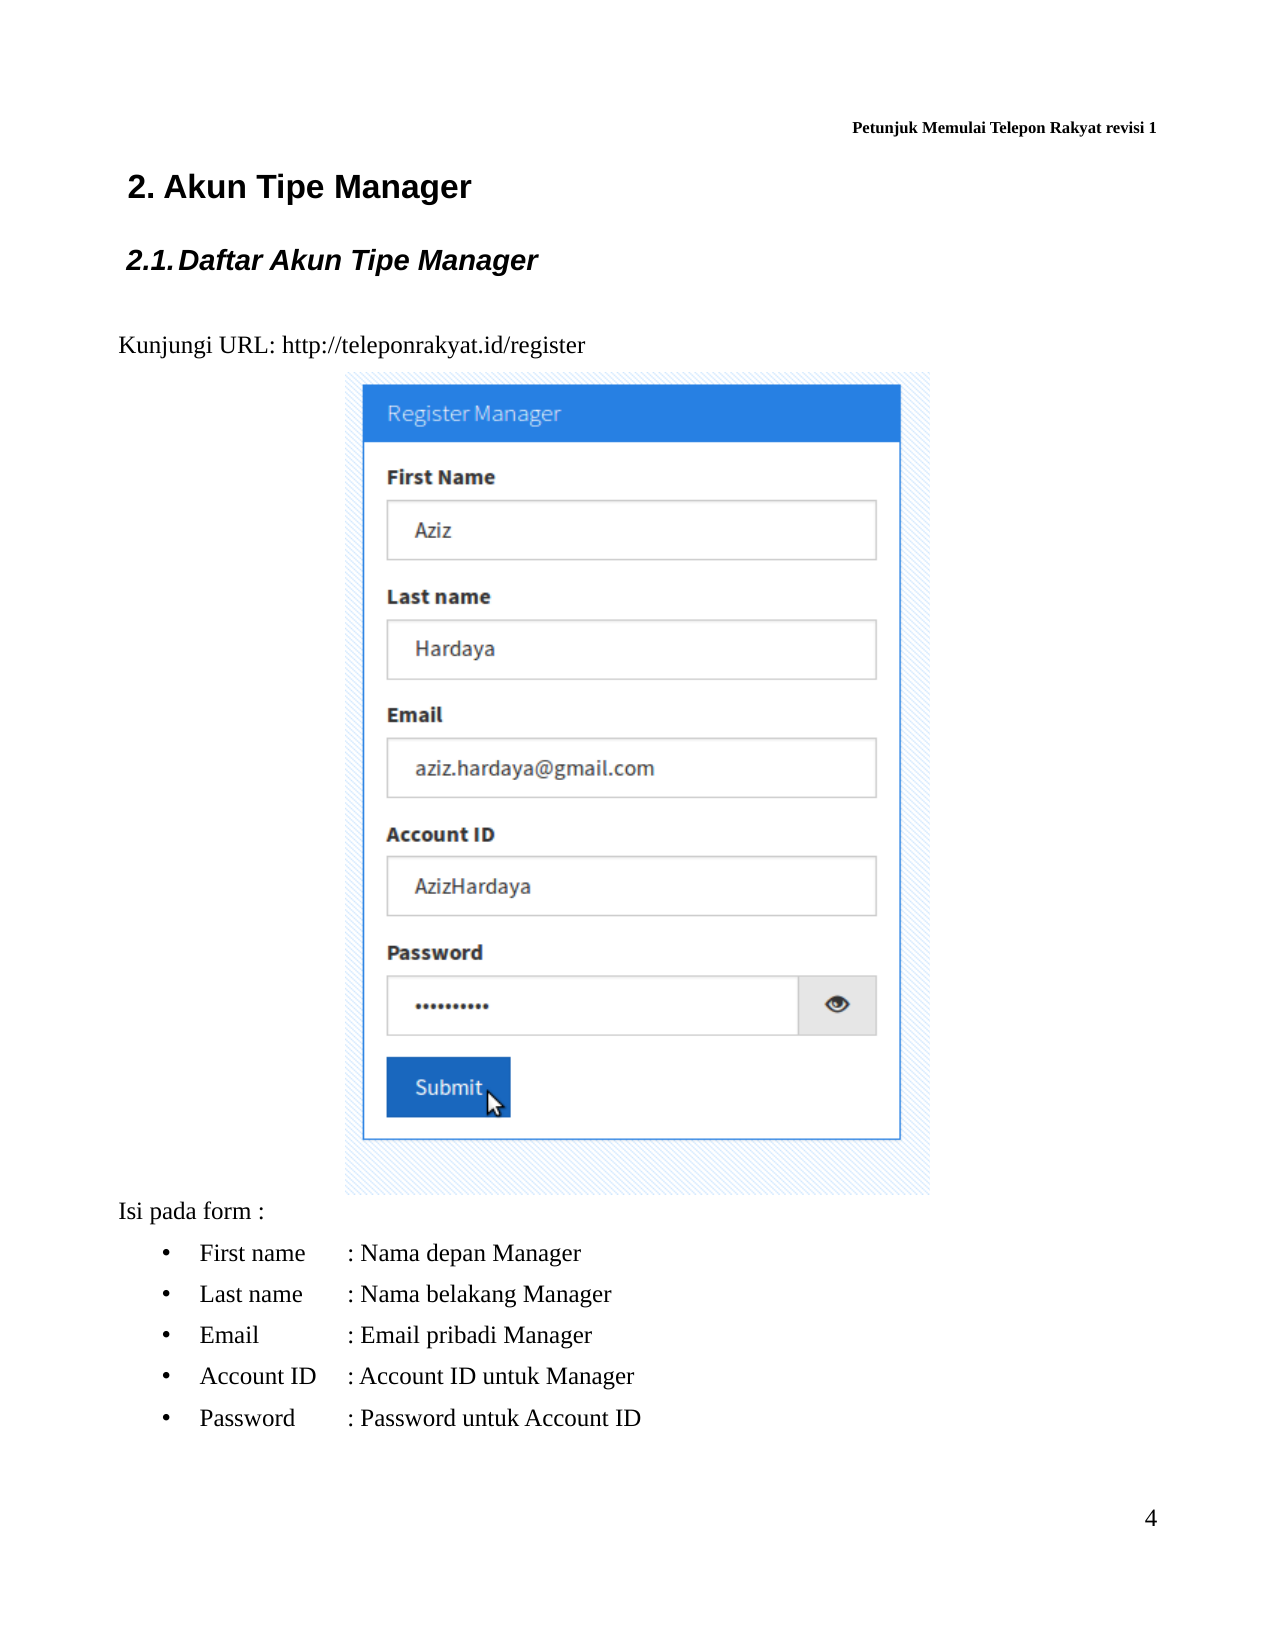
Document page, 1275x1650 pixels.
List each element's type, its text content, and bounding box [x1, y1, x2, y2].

subtitle Daftar Akun Tipe Manager [118, 243, 1157, 276]
picture [345, 372, 930, 1195]
text Kunjungi URL: http://teleponrakyat.id/register [118, 330, 1157, 359]
list Password : Password untuk Account ID [162, 1403, 1157, 1431]
text Isi pada form : [118, 1196, 1157, 1225]
list Last name : Nama belakang Manager [162, 1279, 1157, 1308]
list First name : Nama depan Manager [162, 1238, 1157, 1266]
list Email : Email pribadi Manager [162, 1320, 1157, 1349]
subtitle Akun Tipe Manager [118, 167, 1157, 205]
list Account ID : Account ID untuk Manager [162, 1361, 1157, 1390]
